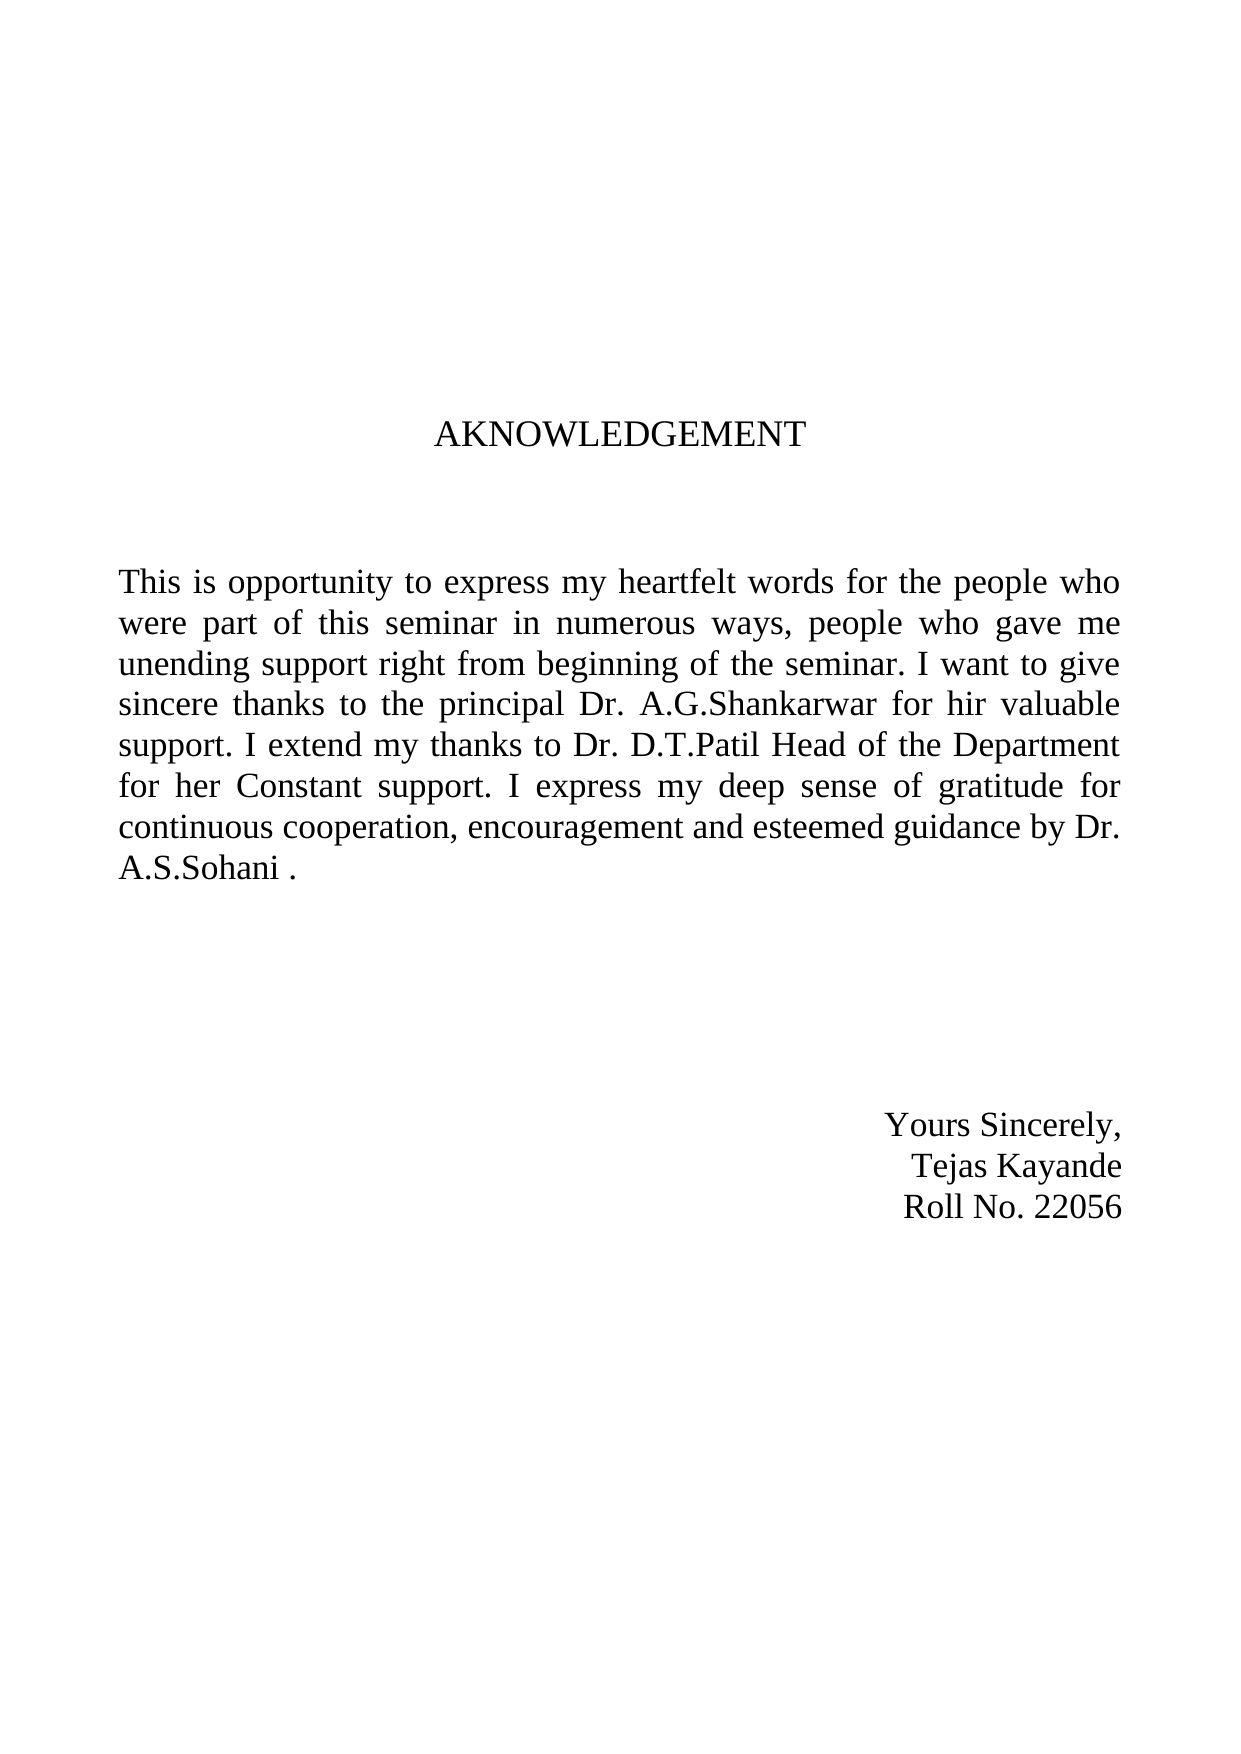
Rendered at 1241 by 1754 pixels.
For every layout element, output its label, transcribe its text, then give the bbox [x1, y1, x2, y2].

text AKNOWLEDGEMENT [118, 412, 1122, 481]
text This is opportunity to express my heartfelt words for the people who were part of this seminar in numerous ways, people who gave me unending support right from beginning of the seminar. I want to give sincere thanks to the principal Dr. A.G.Shankarwar for hir valuable support. I extend my thanks to Dr. D.T.Patil Head of the Department for her Constant support. I express my deep sense of gratitude for continuous cooperation, encouragement and esteemed guidance by Dr. A.S.Sohani . [118, 560, 1122, 887]
text Yours Sincerely, [118, 1103, 1122, 1144]
text Roll No. 22056 [118, 1185, 1122, 1226]
text Tejas Kayande [118, 1144, 1122, 1185]
